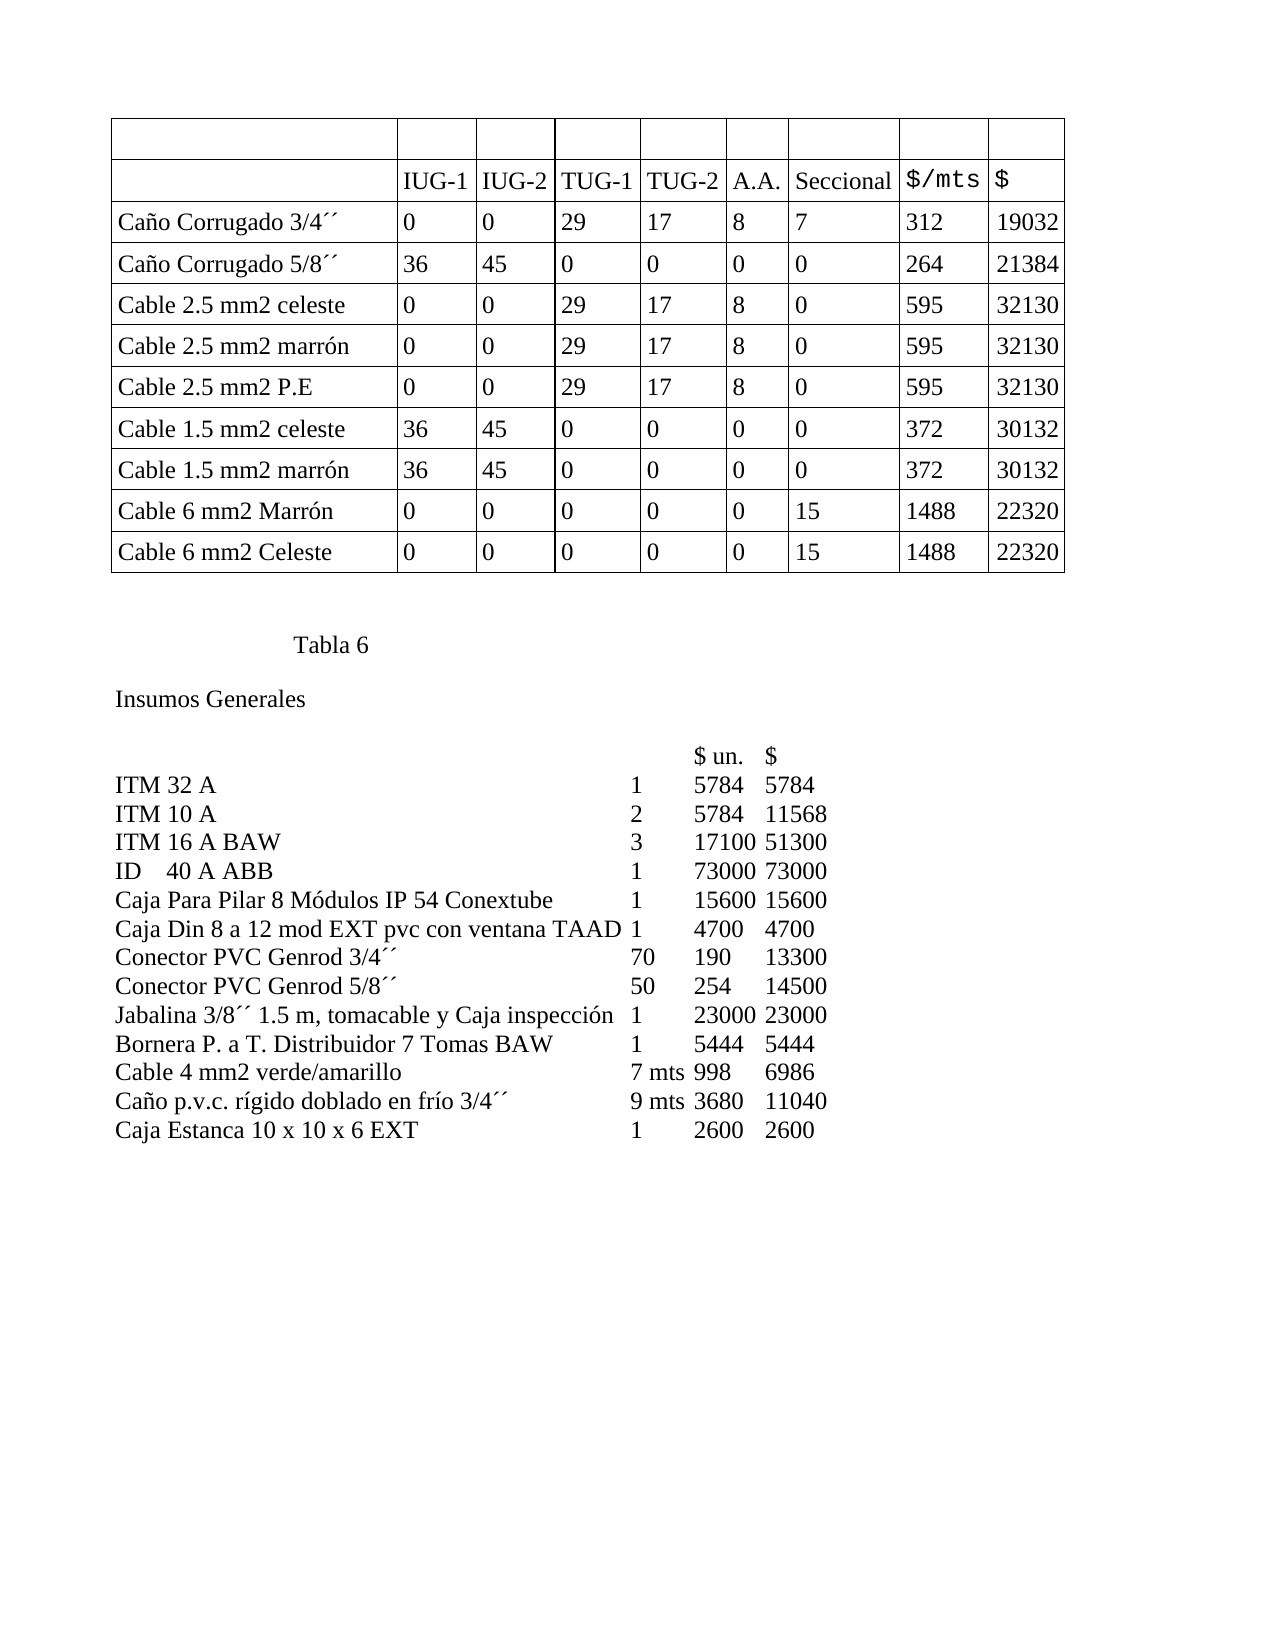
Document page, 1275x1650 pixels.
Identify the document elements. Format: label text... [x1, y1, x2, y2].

table_cell 7 mts [627, 1058, 690, 1086]
table_cell Conector PVC Genrod 5/8´´ [112, 971, 627, 1000]
table_cell Cable 2.5 mm2 marrón [112, 325, 397, 366]
table_cell 17 [641, 325, 726, 366]
table_cell TUG-2 [641, 160, 726, 201]
table_cell 0 [477, 202, 554, 242]
table_cell [690, 713, 761, 741]
table_cell 1 [627, 856, 690, 885]
table_cell 29 [556, 202, 640, 242]
table_cell Cable 1.5 mm2 marrón [112, 449, 397, 489]
table_cell Cable 2.5 mm2 celeste [112, 284, 397, 324]
table_cell 45 [477, 408, 554, 448]
table_cell 7 [789, 202, 899, 242]
table_cell A.A. [727, 160, 788, 201]
table_cell 32130 [989, 367, 1064, 407]
table_cell ID 40 A ABB [112, 856, 627, 885]
table_cell 29 [556, 284, 640, 324]
table_cell ITM 32 A [112, 770, 627, 799]
table_cell Caja Para Pilar 8 Módulos IP 54 Conextube [112, 885, 627, 914]
table_cell 6986 [761, 1058, 921, 1086]
table_cell 0 [789, 408, 899, 448]
table_cell 998 [690, 1058, 761, 1086]
table_cell 0 [727, 408, 788, 448]
table_cell 595 [900, 367, 988, 407]
table_cell 0 [398, 325, 476, 366]
table_cell 1 [627, 1029, 690, 1057]
table_cell [398, 119, 476, 159]
table_cell 21384 [989, 243, 1064, 283]
table_cell 0 [789, 284, 899, 324]
table_cell [627, 713, 690, 741]
table_cell Cable 4 mm2 verde/amarillo [112, 1058, 627, 1086]
text Tabla 6 [118, 630, 1157, 660]
table_cell [556, 119, 640, 159]
table_cell 595 [900, 325, 988, 366]
table_cell 264 [900, 243, 988, 283]
table_cell 45 [477, 243, 554, 283]
table_cell 8 [727, 202, 788, 242]
table_cell 1488 [900, 490, 988, 531]
table_cell 15600 [690, 885, 761, 914]
table_cell ITM 10 A [112, 799, 627, 827]
table_cell 8 [727, 367, 788, 407]
table_cell 0 [556, 532, 640, 572]
table_cell [789, 119, 899, 159]
table_cell [727, 119, 788, 159]
table_cell 0 [398, 367, 476, 407]
table_header Insumos Generales [112, 684, 627, 712]
table_cell 50 [627, 971, 690, 1000]
table_cell 73000 [690, 856, 761, 885]
table_cell 2600 [761, 1115, 921, 1144]
table_cell 36 [398, 449, 476, 489]
table_cell Cable 6 mm2 Celeste [112, 532, 397, 572]
table_cell 0 [398, 284, 476, 324]
table_cell IUG-1 [398, 160, 476, 201]
table_header [690, 684, 761, 712]
table_cell 8 [727, 325, 788, 366]
table_cell [477, 119, 554, 159]
table_cell 1 [627, 914, 690, 942]
table_cell 13300 [761, 943, 921, 971]
table_cell 0 [641, 408, 726, 448]
table_cell 1 [627, 770, 690, 799]
table_cell 36 [398, 408, 476, 448]
table_cell Jabalina 3/8´´ 1.5 m, tomacable y Caja inspección [112, 1000, 627, 1029]
table_cell 0 [398, 490, 476, 531]
table_cell 17 [641, 284, 726, 324]
table_cell 30132 [989, 408, 1064, 448]
table_cell [112, 160, 397, 201]
table_cell 254 [690, 971, 761, 1000]
table_cell 15 [789, 532, 899, 572]
table_cell [112, 713, 627, 741]
table_cell [761, 713, 921, 741]
table_cell 5444 [761, 1029, 921, 1057]
table_cell 17100 [690, 828, 761, 856]
table_cell Caño Corrugado 3/4´´ [112, 202, 397, 242]
table_cell Bornera P. a T. Distribuidor 7 Tomas BAW [112, 1029, 627, 1057]
table_cell Conector PVC Genrod 3/4´´ [112, 943, 627, 971]
table_cell [900, 119, 988, 159]
table_cell Caja Estanca 10 x 10 x 6 EXT [112, 1115, 627, 1144]
table_cell 4700 [690, 914, 761, 942]
table_cell Caño p.v.c. rígido doblado en frío 3/4´´ [112, 1086, 627, 1115]
table_cell 22320 [989, 490, 1064, 531]
table_cell 0 [789, 243, 899, 283]
table_cell 0 [477, 367, 554, 407]
table_cell 30132 [989, 449, 1064, 489]
table_cell 9 mts [627, 1086, 690, 1115]
table_cell 2 [627, 799, 690, 827]
table_cell 15 [789, 490, 899, 531]
table_cell 29 [556, 367, 640, 407]
table_header [627, 684, 690, 712]
table_cell 0 [477, 325, 554, 366]
table_cell 1 [627, 885, 690, 914]
table_cell 0 [727, 532, 788, 572]
table_cell ITM 16 A BAW [112, 828, 627, 856]
table_cell 0 [556, 449, 640, 489]
table_cell 23000 [690, 1000, 761, 1029]
table_cell 372 [900, 449, 988, 489]
table_cell 312 [900, 202, 988, 242]
table_cell 14500 [761, 971, 921, 1000]
table_cell 17 [641, 367, 726, 407]
table_cell 70 [627, 943, 690, 971]
table_cell 2600 [690, 1115, 761, 1144]
table_cell Caja Din 8 a 12 mod EXT pvc con ventana TAAD [112, 914, 627, 942]
table_cell [641, 119, 726, 159]
table_cell 595 [900, 284, 988, 324]
table_cell 0 [641, 490, 726, 531]
table_cell 5784 [761, 770, 921, 799]
table_cell 190 [690, 943, 761, 971]
table_cell 0 [641, 532, 726, 572]
table_cell 0 [398, 202, 476, 242]
table_cell TUG-1 [556, 160, 640, 201]
table_cell 11040 [761, 1086, 921, 1115]
table_cell 0 [641, 243, 726, 283]
table_cell IUG-2 [477, 160, 554, 201]
table_cell Caño Corrugado 5/8´´ [112, 243, 397, 283]
table_cell 22320 [989, 532, 1064, 572]
table_cell 0 [398, 532, 476, 572]
table_cell 36 [398, 243, 476, 283]
table_cell 19032 [989, 202, 1064, 242]
table_cell [112, 119, 397, 159]
table_cell 23000 [761, 1000, 921, 1029]
table_cell 4700 [761, 914, 921, 942]
table_cell 0 [727, 490, 788, 531]
table_cell 73000 [761, 856, 921, 885]
table_cell 1488 [900, 532, 988, 572]
table_cell 372 [900, 408, 988, 448]
table_cell $/mts [900, 160, 988, 201]
table_cell $ [761, 741, 921, 770]
table_cell Cable 6 mm2 Marrón [112, 490, 397, 531]
table_cell 0 [789, 325, 899, 366]
table_cell 17 [641, 202, 726, 242]
table_cell 29 [556, 325, 640, 366]
table_cell 8 [727, 284, 788, 324]
table_cell Cable 1.5 mm2 celeste [112, 408, 397, 448]
table_cell 0 [789, 449, 899, 489]
table_cell 0 [641, 449, 726, 489]
table_cell 0 [556, 243, 640, 283]
table_cell 32130 [989, 284, 1064, 324]
table_cell 5784 [690, 799, 761, 827]
table_cell 1 [627, 1000, 690, 1029]
table_cell $ un. [690, 741, 761, 770]
table_header [761, 684, 921, 712]
table_cell 1 [627, 1115, 690, 1144]
table_cell [989, 119, 1064, 159]
table_cell $ [989, 160, 1064, 201]
table_cell 0 [477, 532, 554, 572]
table_cell [112, 741, 627, 770]
table_cell 3 [627, 828, 690, 856]
table_cell 0 [789, 367, 899, 407]
table_cell 0 [556, 490, 640, 531]
table_cell 0 [556, 408, 640, 448]
table_cell 0 [477, 284, 554, 324]
table_cell 5784 [690, 770, 761, 799]
table_cell 0 [477, 490, 554, 531]
table_cell 51300 [761, 828, 921, 856]
table_cell [627, 741, 690, 770]
table_cell 15600 [761, 885, 921, 914]
table_cell 0 [727, 243, 788, 283]
table_cell 5444 [690, 1029, 761, 1057]
table_cell 32130 [989, 325, 1064, 366]
table_cell 11568 [761, 799, 921, 827]
table_cell Seccional [789, 160, 899, 201]
table_cell Cable 2.5 mm2 P.E [112, 367, 397, 407]
table_cell 3680 [690, 1086, 761, 1115]
table_cell 45 [477, 449, 554, 489]
table_cell 0 [727, 449, 788, 489]
